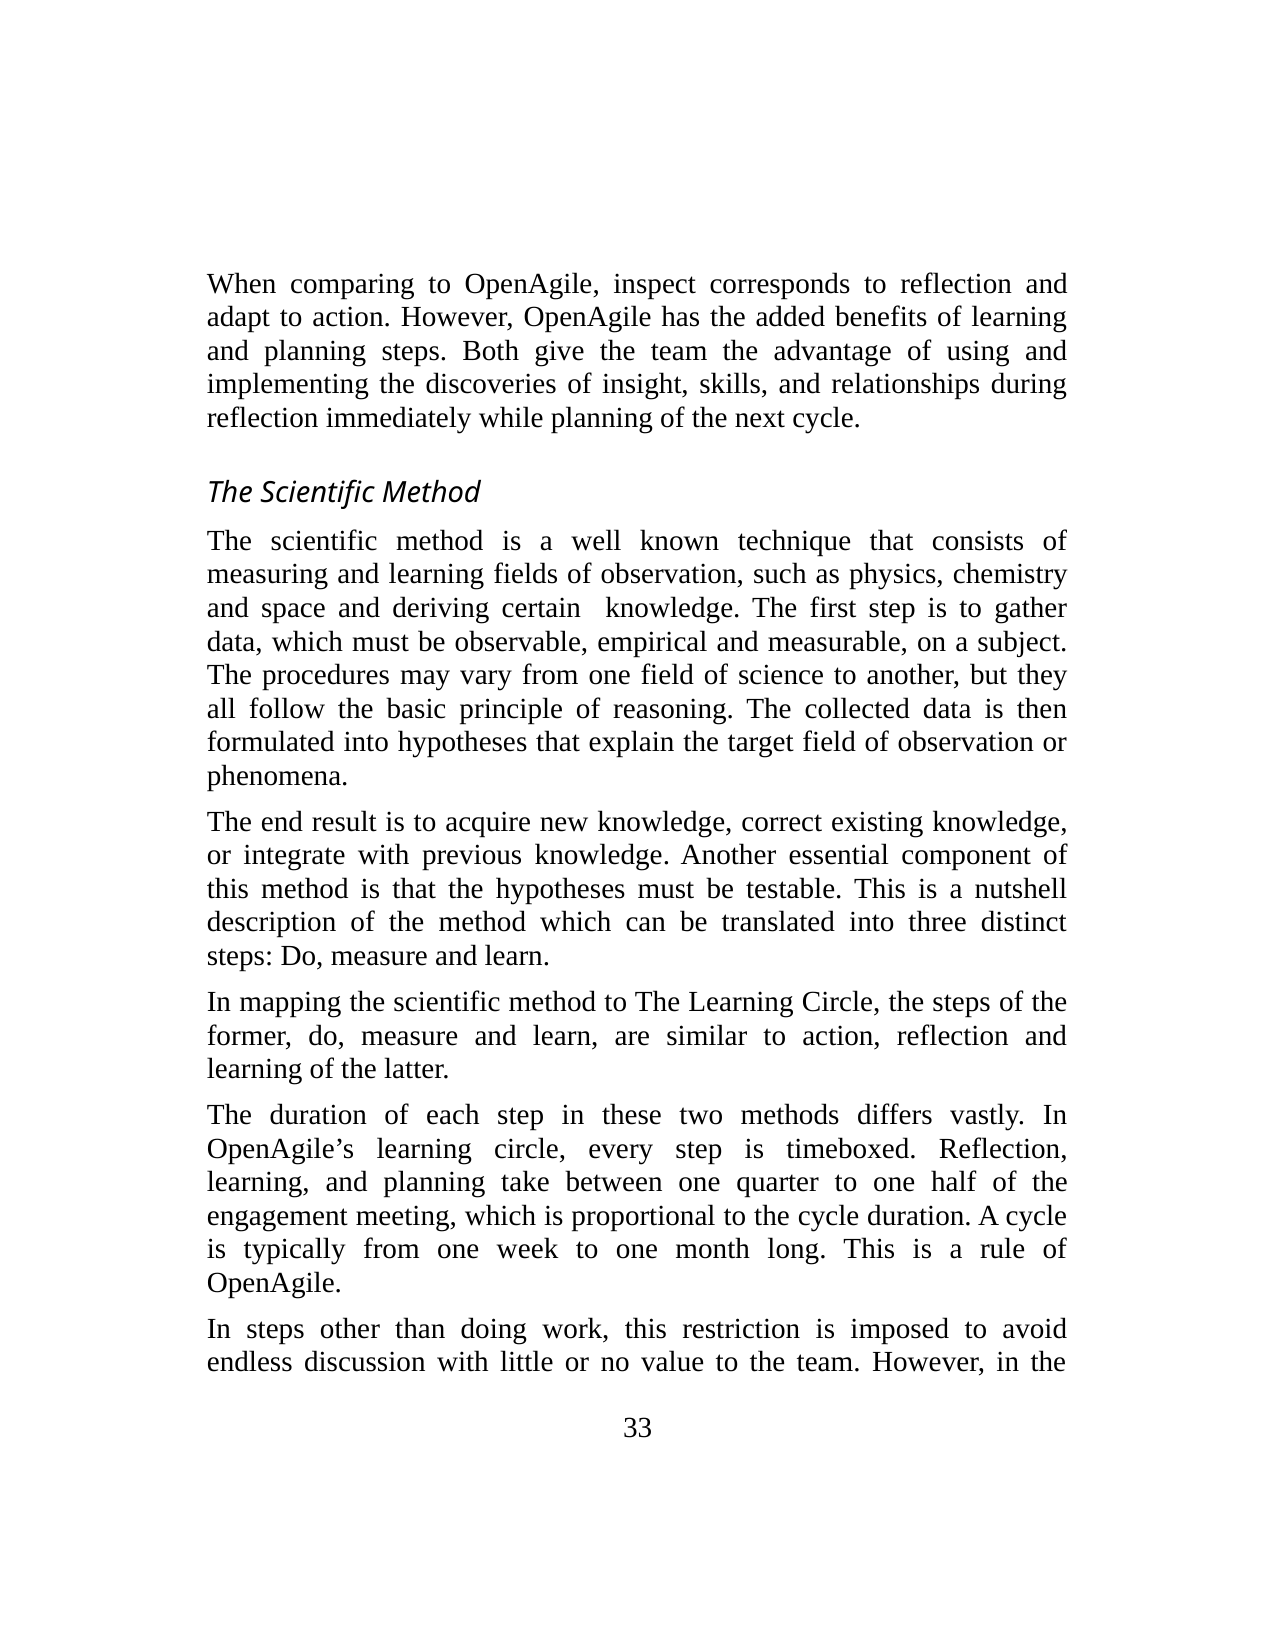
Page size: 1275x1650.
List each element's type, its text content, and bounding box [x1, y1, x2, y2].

text The end result is to acquire new knowledge, correct existing knowledge, or integrate with previous knowledge. Another essential component of this method is that the hypotheses must be testable. This is a nutshell description of the method which can be translated into three distinct steps: Do, measure and learn. [207, 804, 1068, 972]
text In steps other than doing work, this restriction is imposed to avoid endless discussion with little or no value to the team. However, in the [207, 1311, 1068, 1378]
text In mapping the scientific method to The Learning Circle, the steps of the former, do, measure and learn, are similar to action, reflection and learning of the latter. [207, 984, 1068, 1085]
text The duration of each step in these two methods differs vastly. In OpenAgile’s learning circle, every step is timeboxed. Reflection, learning, and planning take between one quarter to one half of the engagement meeting, which is proportional to the cycle duration. A cycle is typically from one week to one month long. This is a rule of OpenAgile. [207, 1097, 1068, 1298]
text When comparing to OpenAgile, inspect corresponds to reflection and adapt to action. However, OpenAgile has the added benefits of learning and planning steps. Both give the team the advantage of using and implementing the discoveries of insight, skills, and relationships during reflection immediately while planning of the next cycle. [207, 266, 1068, 433]
text The scientific method is a well known technique that consists of measuring and learning fields of observation, such as physics, chemistry and space and deriving certain knowledge. The first step is to gather data, which must be observable, empirical and measurable, on a subject. The procedures may vary from one field of science to another, but they all follow the basic principle of reasoning. The collected data is then formulated into hypotheses that explain the target field of observation or phenomena. [207, 523, 1068, 791]
subtitle The Scientific Method [207, 471, 1068, 511]
